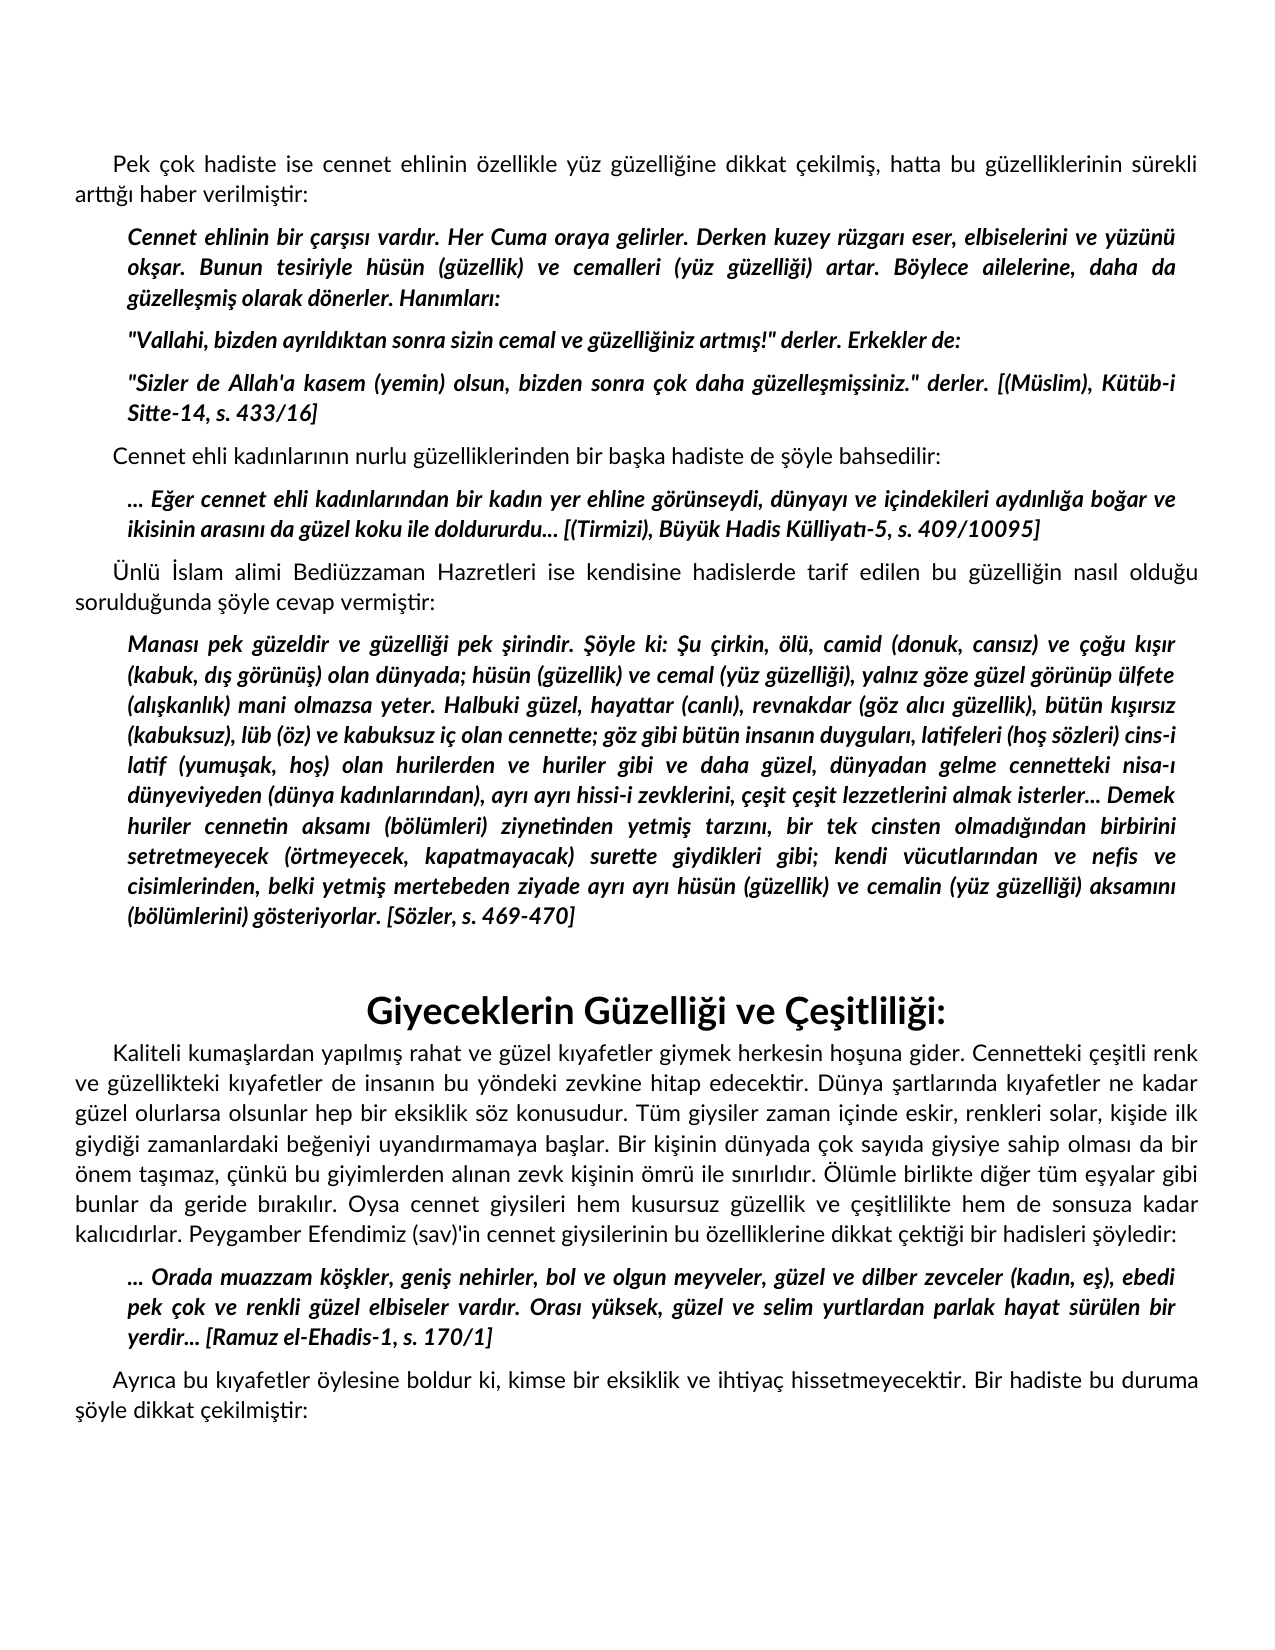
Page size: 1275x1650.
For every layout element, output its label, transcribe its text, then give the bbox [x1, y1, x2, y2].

text ... Orada muazzam köşkler, geniş nehirler, bol ve olgun meyveler, güzel ve dilber zevceler (kadın, eş), ebedi pek çok ve renkli güzel elbiseler vardır. Orası yüksek, güzel ve selim yurtlardan parlak hayat sürülen bir yerdir... [Ramuz el-Ehadis-1, s. 170/1] [127, 1263, 1177, 1351]
text "Vallahi, bizden ayrıldıktan sonra sizin cemal ve güzelliğiniz artmış!" derler. Erkekler de: [127, 326, 1177, 353]
subtitle Giyeceklerin Güzelliği ve Çeşitliliği: [112, 987, 1200, 1032]
text Manası pek güzeldir ve güzelliği pek şirindir. Şöyle ki: Şu çirkin, ölü, camid (donuk, cansız) ve çoğu kışır (kabuk, dış görünüş) olan dünyada; hüsün (güzellik) ve cemal (yüz güzelliği), yalnız göze güzel görünüp ülfete (alışkanlık) mani olmazsa yeter. Halbuki güzel, hayattar (canlı), revnakdar (göz alıcı güzellik), bütün kışırsız (kabuksuz), lüb (öz) ve kabuksuz iç olan cennette; göz gibi bütün insanın duyguları, latifeleri (hoş sözleri) cins-i latif (yumuşak, hoş) olan hurilerden ve huriler gibi ve daha güzel, dünyadan gelme cennetteki nisa-ı dünyeviyeden (dünya kadınlarından), ayrı ayrı hissi-i zevklerini, çeşit çeşit lezzetlerini almak isterler... Demek huriler cennetin aksamı (bölümleri) ziynetinden yetmiş tarzını, bir tek cinsten olmadığından birbirini setretmeyecek (örtmeyecek, kapatmayacak) surette giydikleri gibi; kendi vücutlarından ve nefis ve cisimlerinden, belki yetmiş mertebeden ziyade ayrı ayrı hüsün (güzellik) ve cemalin (yüz güzelliği) aksamını (bölümlerini) gösteriyorlar. [Sözler, s. 469-470] [127, 630, 1177, 929]
text Ayrıca bu kıyafetler öylesine boldur ki, kimse bir eksiklik ve ihtiyaç hissetmeyecektir. Bir hadiste bu duruma şöyle dikkat çekilmiştir: [75, 1366, 1200, 1423]
text Cennet ehlinin bir çarşısı vardır. Her Cuma oraya gelirler. Derken kuzey rüzgarı eser, elbiselerini ve yüzünü okşar. Bunun tesiriyle hüsün (güzellik) ve cemalleri (yüz güzelliği) artar. Böylece ailelerine, daha da güzelleşmiş olarak dönerler. Hanımları: [127, 223, 1177, 311]
text ... Eğer cennet ehli kadınlarından bir kadın yer ehline görünseydi, dünyayı ve içindekileri aydınlığa boğar ve ikisinin arasını da güzel koku ile doldururdu... [(Tirmizi), Büyük Hadis Külliyatı-5, s. 409/10095] [127, 484, 1177, 542]
text Cennet ehli kadınlarının nurlu güzelliklerinden bir başka hadiste de şöyle bahsedilir: [75, 442, 1200, 469]
text "Sizler de Allah'a kasem (yemin) olsun, bizden sonra çok daha güzelleşmişsiniz." derler. [(Müslim), Kütüb-i Sitte-14, s. 433/16] [127, 369, 1177, 426]
text Kaliteli kumaşlardan yapılmış rahat ve güzel kıyafetler giymek herkesin hoşuna gider. Cennetteki çeşitli renk ve güzellikteki kıyafetler de insanın bu yöndeki zevkine hitap edecektir. Dünya şartlarında kıyafetler ne kadar güzel olurlarsa olsunlar hep bir eksiklik söz konusudur. Tüm giysiler zaman içinde eskir, renkleri solar, kişide ilk giydiği zamanlardaki beğeniyi uyandırmamaya başlar. Bir kişinin dünyada çok sayıda giysiye sahip olması da bir önem taşımaz, çünkü bu giyimlerden alınan zevk kişinin ömrü ile sınırlıdır. Ölümle birlikte diğer tüm eşyalar gibi bunlar da geride bırakılır. Oysa cennet giysileri hem kusursuz güzellik ve çeşitlilikte hem de sonsuza kadar kalıcıdırlar. Peygamber Efendimiz (sav)'in cennet giysilerinin bu özelliklerine dikkat çektiği bir hadisleri şöyledir: [75, 1039, 1200, 1247]
text Ünlü İslam alimi Bediüzzaman Hazretleri ise kendisine hadislerde tarif edilen bu güzelliğin nasıl olduğu sorulduğunda şöyle cevap vermiştir: [75, 557, 1200, 615]
text Pek çok hadiste ise cennet ehlinin özellikle yüz güzelliğine dikkat çekilmiş, hatta bu güzelliklerinin sürekli arttığı haber verilmiştir: [75, 150, 1200, 208]
